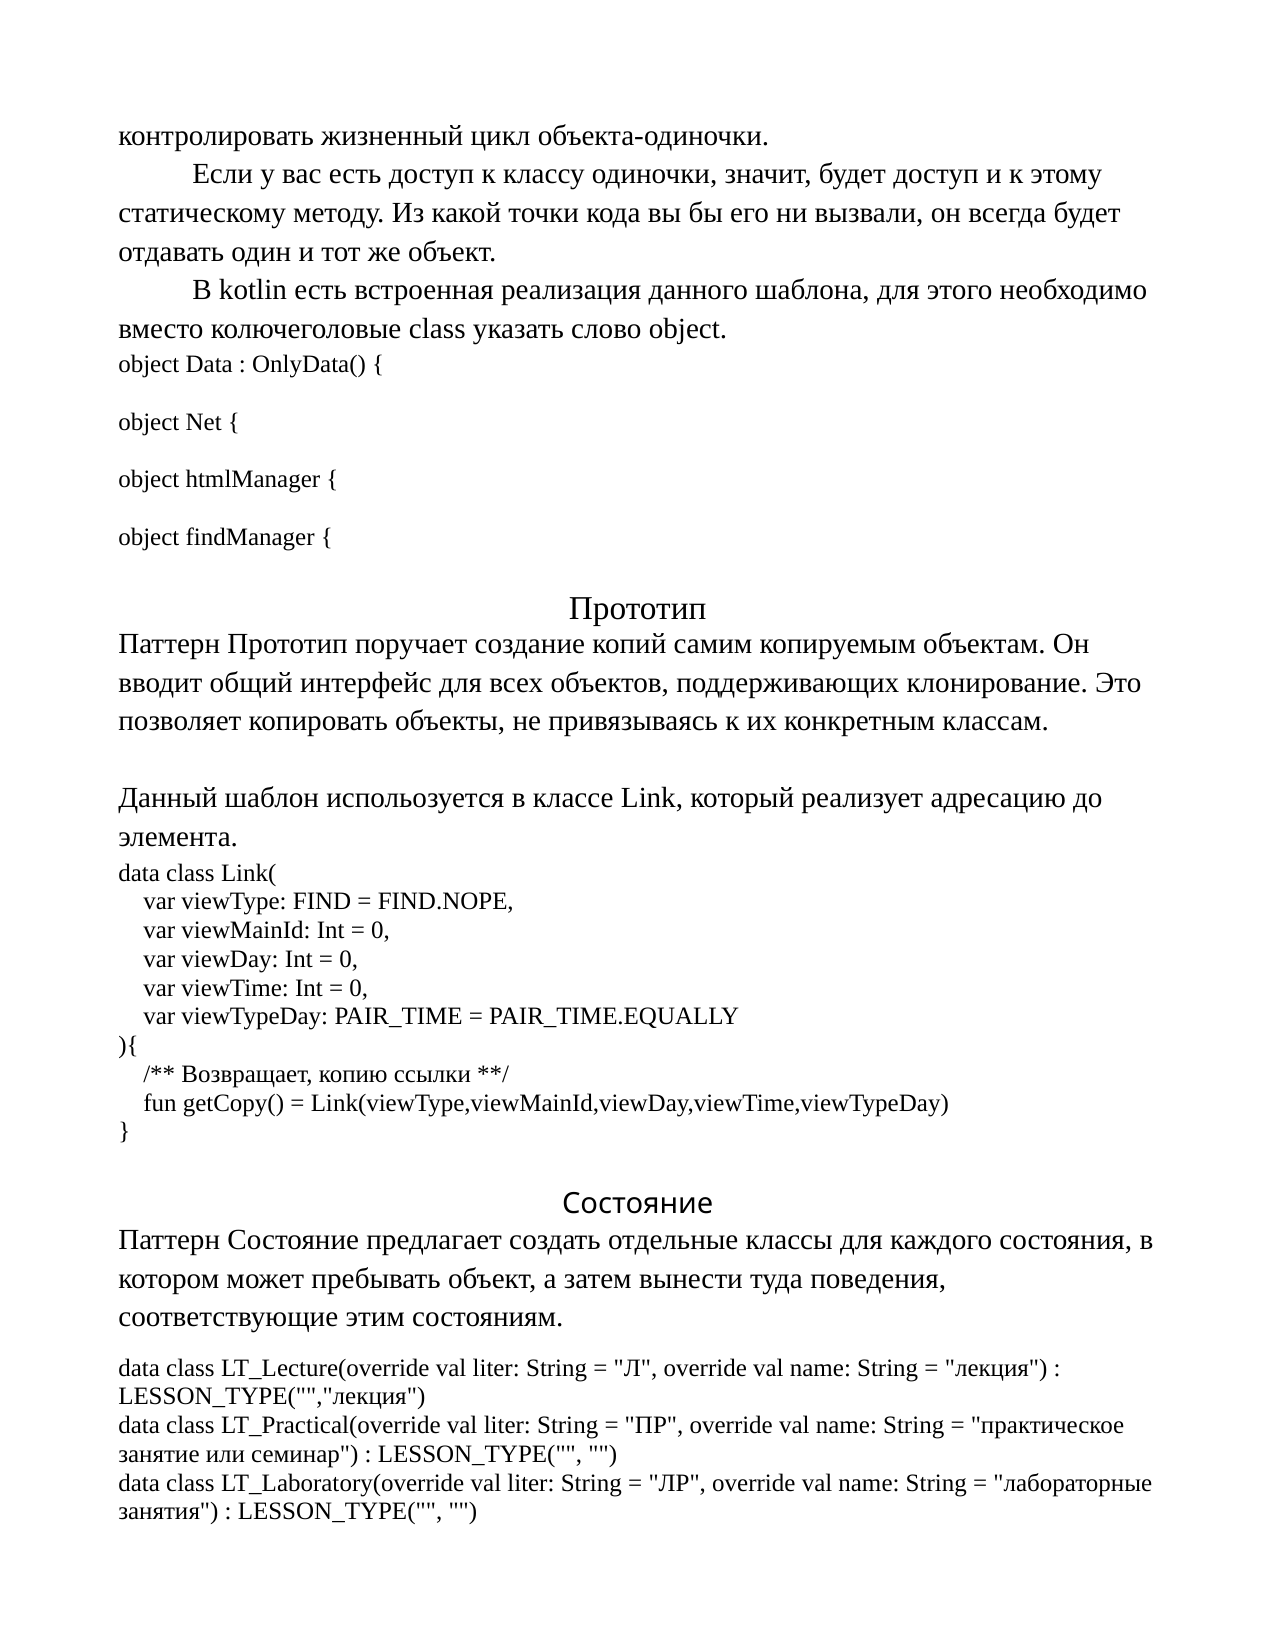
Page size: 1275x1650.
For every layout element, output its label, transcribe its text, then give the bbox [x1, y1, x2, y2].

subtitle Состояние [118, 1183, 1157, 1222]
text Паттерн Состояние предлагает создать отдельные классы для каждого состояния, в котором может пребывать объект, а затем вынести туда поведения, соответствующие этим состояниям. [118, 1222, 1157, 1333]
text object findManager { [118, 522, 1157, 551]
text data class LT_Lecture(override val liter: String = "Л", override val name: String = "лекция") : LESSON_TYPE("","лекция") data class LT_Practical(override val liter: String = "ПР", override val name: String = "практическое занятие или семинар") : LESSON_TYPE("", "") data class LT_Laboratory(override val liter: String = "ЛР", override val name: String = "лабораторные занятия") : LESSON_TYPE("", "") [118, 1353, 1157, 1525]
text Если у вас есть доступ к классу одиночки, значит, будет доступ и к этому статическому методу. Из какой точки кода вы бы его ни вызвали, он всегда будет отдавать один и тот же объект. [118, 157, 1157, 267]
text В kotlin есть встроенная реализация данного шаблона, для этого необходимо вместо колючеголовые class указать слово object. [118, 272, 1157, 344]
text Данный шаблон испольозуется в классе Link, который реализует адресацию до элемента. [118, 781, 1157, 853]
text контролировать жизненный цикл объекта-одиночки. [118, 118, 1157, 152]
text object Net { [118, 407, 1157, 436]
text data class Link( var viewType: FIND = FIND.NOPE, var viewMainId: Int = 0, var viewDay: Int = 0, var viewTime: Int = 0, var viewTypeDay: PAIR_TIME = PAIR_TIME.EQUALLY ){ /** Возвращает, копию ссылки **/ fun getCopy() = Link(viewType,viewMainId,viewDay,viewTime,viewTypeDay) } [118, 858, 1157, 1145]
text Паттерн Прототип поручает создание копий самим копируемым объектам. Он вводит общий интерфейс для всех объектов, поддерживающих клонирование. Это позволяет копировать объекты, не привязываясь к их конкретным классам. [118, 626, 1157, 737]
text object Data : OnlyData() { [118, 349, 1157, 378]
subtitle Прототип [118, 588, 1157, 626]
text object htmlManager { [118, 464, 1157, 493]
